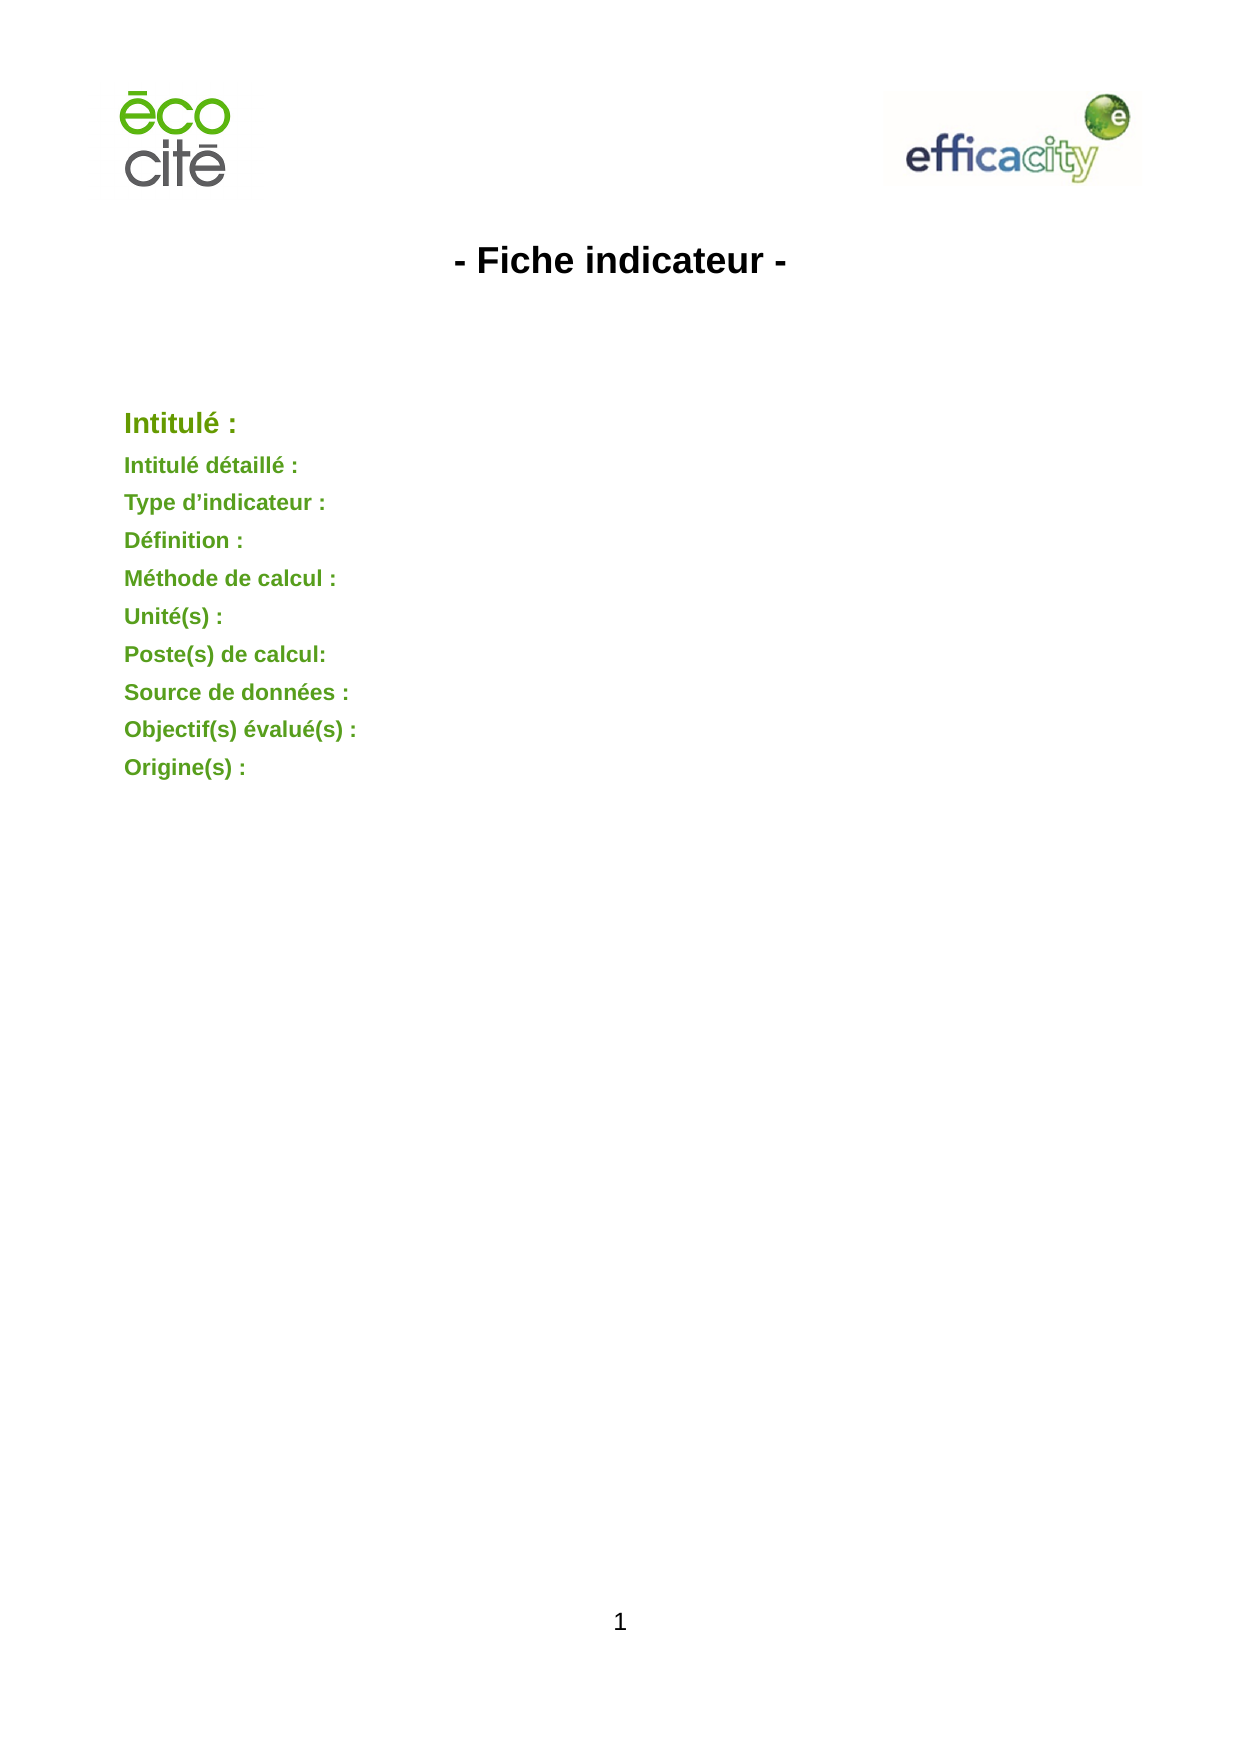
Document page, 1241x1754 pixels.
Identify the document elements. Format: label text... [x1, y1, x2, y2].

table_cell [372, 635, 1122, 673]
table_cell [372, 673, 1122, 711]
table_cell [372, 748, 1122, 786]
table_cell [372, 711, 1122, 748]
text - Fiche indicateur - [118, 238, 1122, 281]
table_cell Unité(s) : [118, 597, 372, 635]
table_cell [372, 521, 1122, 559]
picture [883, 91, 1143, 186]
table_cell Type d’indicateur : [118, 484, 372, 521]
table_cell [372, 446, 1122, 484]
table_header [372, 401, 1122, 446]
table_cell Source de données : [118, 673, 372, 711]
table_cell [372, 559, 1122, 597]
table_cell [372, 597, 1122, 635]
table_header Intitulé : [118, 401, 372, 446]
table_cell Objectif(s) évalué(s) : [118, 711, 372, 748]
picture [87, 82, 264, 200]
table_cell Méthode de calcul : [118, 559, 372, 597]
table_cell Définition : [118, 521, 372, 559]
table_cell Poste(s) de calcul: [118, 635, 372, 673]
table_cell Intitulé détaillé : [118, 446, 372, 484]
table_cell [372, 484, 1122, 521]
table_cell Origine(s) : [118, 748, 372, 786]
